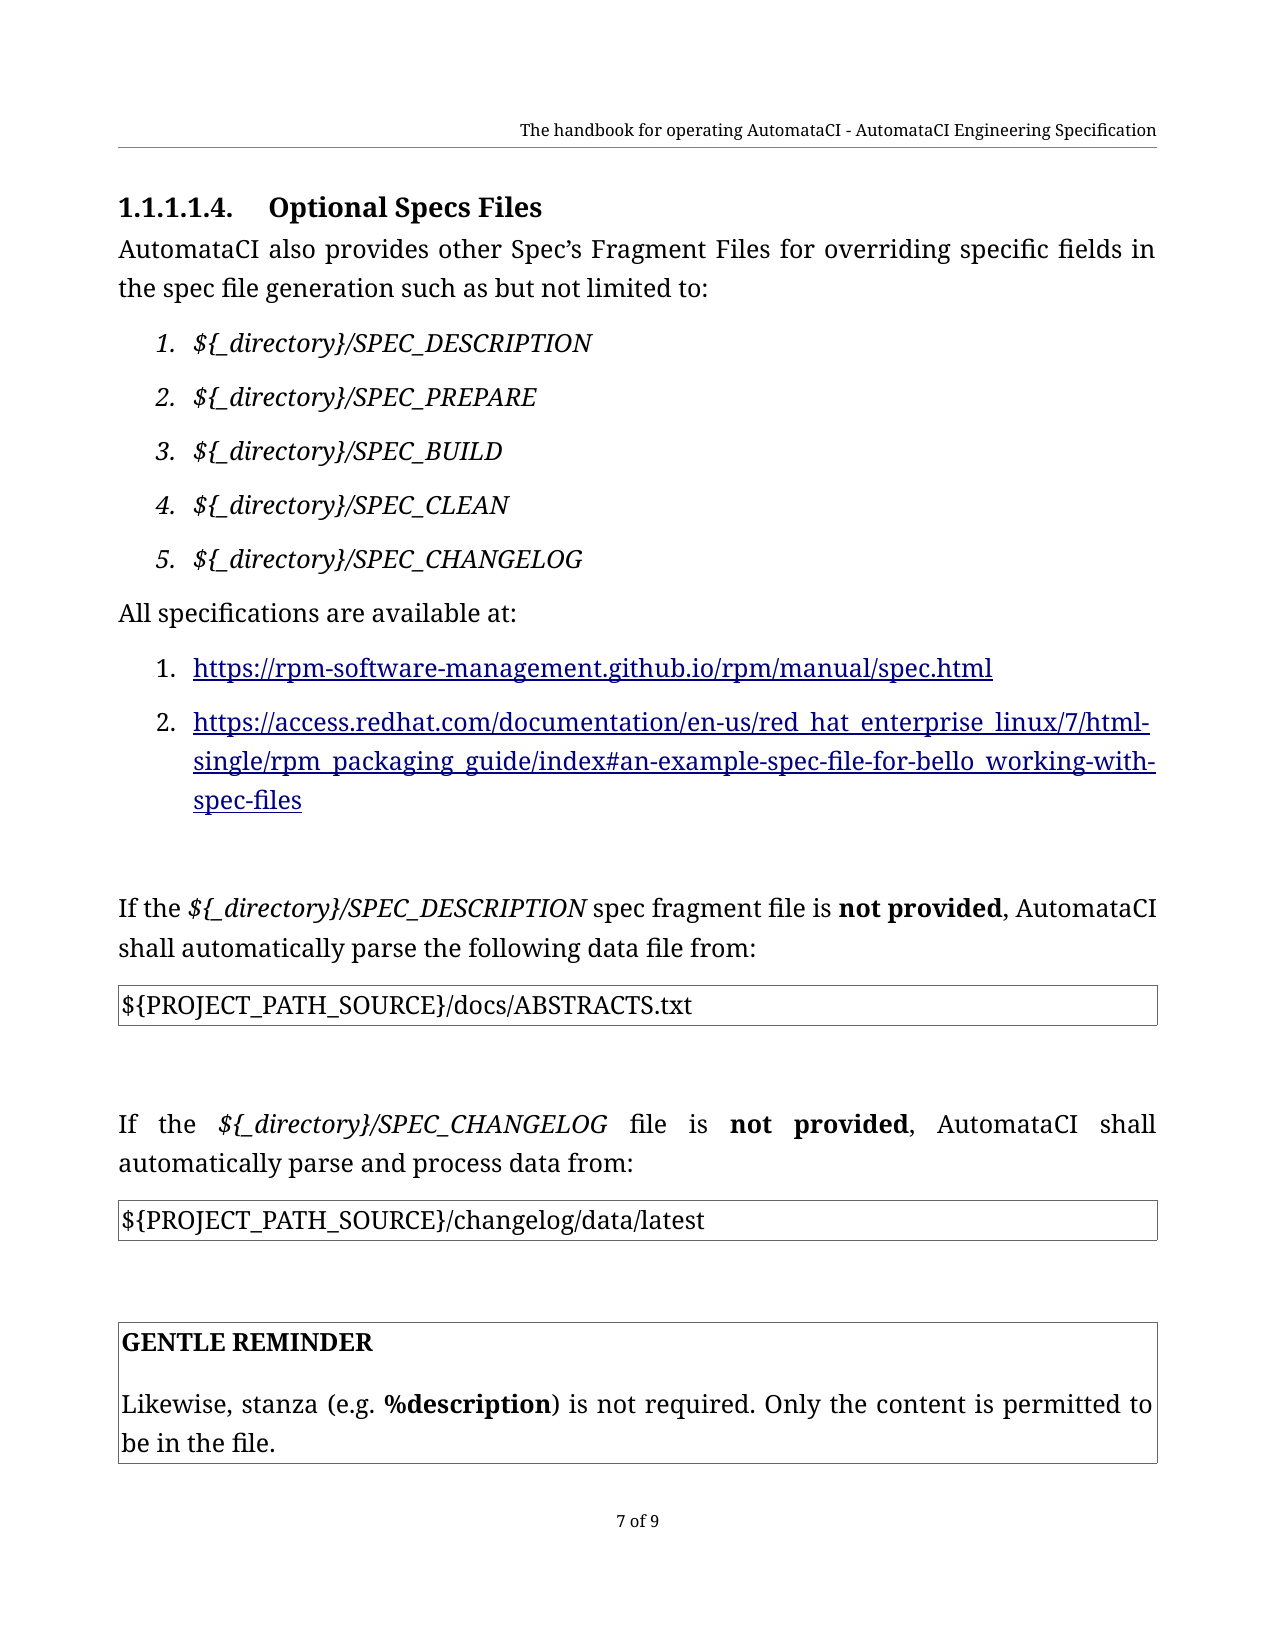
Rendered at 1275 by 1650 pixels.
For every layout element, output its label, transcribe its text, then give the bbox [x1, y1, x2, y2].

list ${_directory}/SPEC_CLEAN [156, 488, 1157, 522]
text If the ${_directory}/SPEC_DESCRIPTION spec fragment file is not provided, AutomataCI shall automatically parse the following data file from: [118, 891, 1157, 964]
list ${_directory}/SPEC_BUILD [156, 434, 1157, 468]
text All specifications are available at: [118, 596, 1157, 630]
text ${PROJECT_PATH_SOURCE}/docs/ABSTRACTS.txt [119, 986, 1157, 1025]
text GENTLE REMINDER [119, 1323, 1157, 1359]
text If the ${_directory}/SPEC_CHANGELOG file is not provided, AutomataCI shall automatically parse and process data from: [118, 1107, 1157, 1180]
subtitle Optional Specs Files [118, 189, 1157, 226]
text ${PROJECT_PATH_SOURCE}/changelog/data/latest [119, 1201, 1157, 1240]
text AutomataCI also provides other Spec’s Fragment Files for overriding specific fields in the spec file generation such as but not limited to: [118, 232, 1157, 305]
text Likewise, stanza (e.g. %description) is not required. Only the content is permitted to be in the file. [119, 1384, 1157, 1463]
list ${_directory}/SPEC_DESCRIPTION [156, 325, 1157, 359]
list ${_directory}/SPEC_CHANGELOG [156, 542, 1157, 576]
list ${_directory}/SPEC_PREPARE [156, 379, 1157, 413]
list https://rpm-software-management.github.io/rpm/manual/spec.html [156, 650, 1157, 684]
list https://access.redhat.com/documentation/en-us/red_hat_enterprise_linux/7/html-single/rpm_packaging_guide/index#an-example-spec-file-for-bello_working-with-spec-files [156, 704, 1157, 817]
